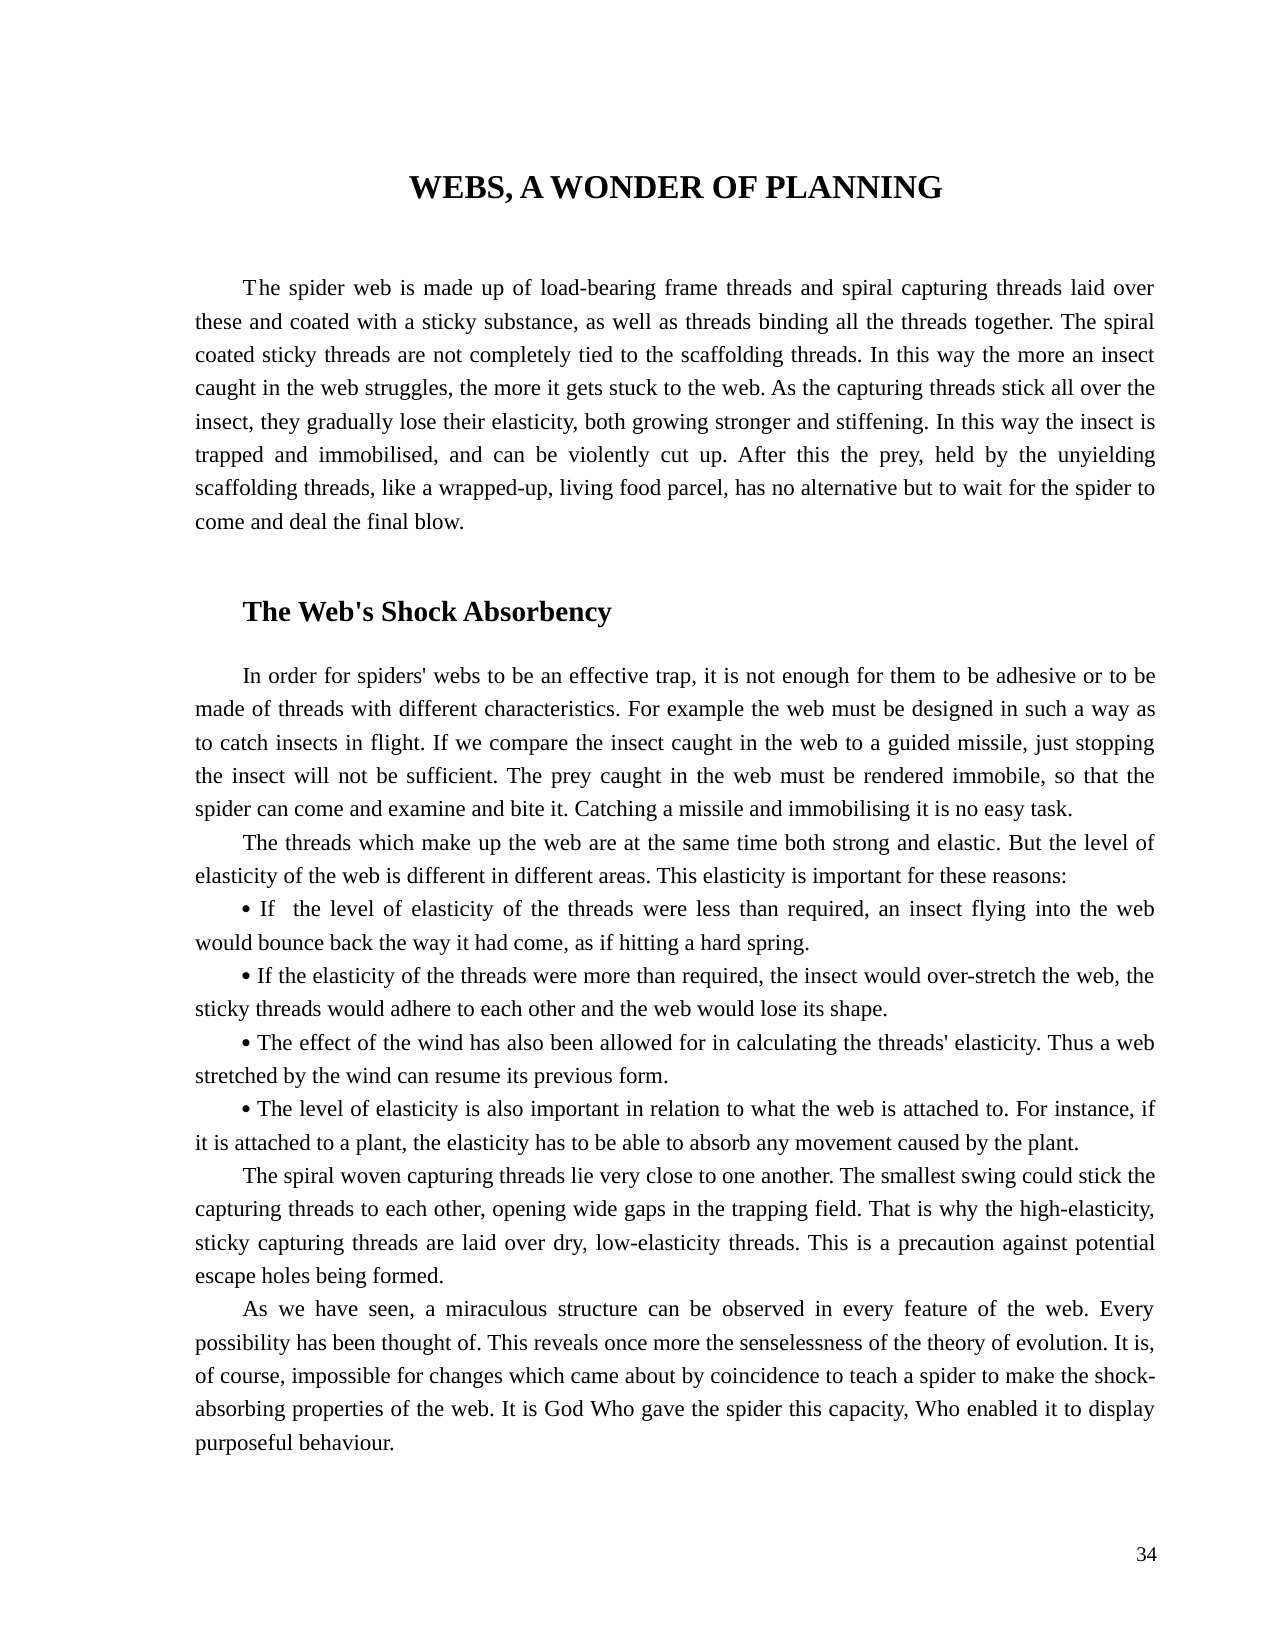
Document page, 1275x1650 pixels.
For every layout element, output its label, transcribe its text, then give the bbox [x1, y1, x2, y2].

text As we have seen, a miraculous structure can be observed in every feature of the web. Every possibility has been thought of. This reveals once more the senselessness of the theory of evolution. It is, of course, impossible for changes which came about by coincidence to teach a spider to make the shock-absorbing properties of the web. It is God Who gave the spider this capacity, Who enabled it to display purposeful behaviour. [195, 1290, 1157, 1457]
text The threads which make up the web are at the same time both strong and elastic. But the level of elasticity of the web is different in different areas. This elasticity is important for these reasons: [195, 823, 1157, 890]
text · If the level of elasticity of the threads were less than required, an insect flying into the web would bounce back the way it had come, as if hitting a hard spring. [195, 890, 1157, 957]
text The Web's Shock Absorbency [195, 594, 1157, 628]
text The spiral woven capturing threads lie very close to one another. The smallest swing could stick the capturing threads to each other, opening wide gaps in the trapping field. That is why the high-elasticity, sticky capturing threads are laid over dry, low-elasticity threads. This is a precaution against potential escape holes being formed. [195, 1157, 1157, 1290]
text In order for spiders' webs to be an effective trap, it is not enough for them to be adhesive or to be made of threads with different characteristics. For example the web must be designed in such a way as to catch insects in flight. If we compare the insect caught in the web to a guided missile, just stopping the insect will not be sufficient. The prey caught in the web must be rendered immobile, so that the spider can come and examine and bite it. Catching a missile and immobilising it is no easy task. [195, 657, 1157, 823]
text · The effect of the wind has also been allowed for in calculating the threads' elasticity. Thus a web stretched by the wind can resume its previous form. [195, 1023, 1157, 1090]
text WEBS, A WONDER OF PLANNING [195, 167, 1157, 206]
text · The level of elasticity is also important in relation to what the web is attached to. For instance, if it is attached to a plant, the elasticity has to be able to absorb any movement caused by the plant. [195, 1090, 1157, 1157]
text The spider web is made up of load-bearing frame threads and spiral capturing threads laid over these and coated with a sticky substance, as well as threads binding all the threads together. The spiral coated sticky threads are not completely tied to the scaffolding threads. In this way the more an insect caught in the web struggles, the more it gets stuck to the web. As the capturing threads stick all over the insect, they gradually lose their elasticity, both growing stronger and stiffening. In this way the insect is trapped and immobilised, and can be violently cut up. After this the prey, held by the unyielding scaffolding threads, like a wrapped-up, living food parcel, has no alternative but to wait for the spider to come and deal the final blow. [195, 269, 1157, 536]
text · If the elasticity of the threads were more than required, the insect would over-stretch the web, the sticky threads would adhere to each other and the web would lose its shape. [195, 957, 1157, 1023]
